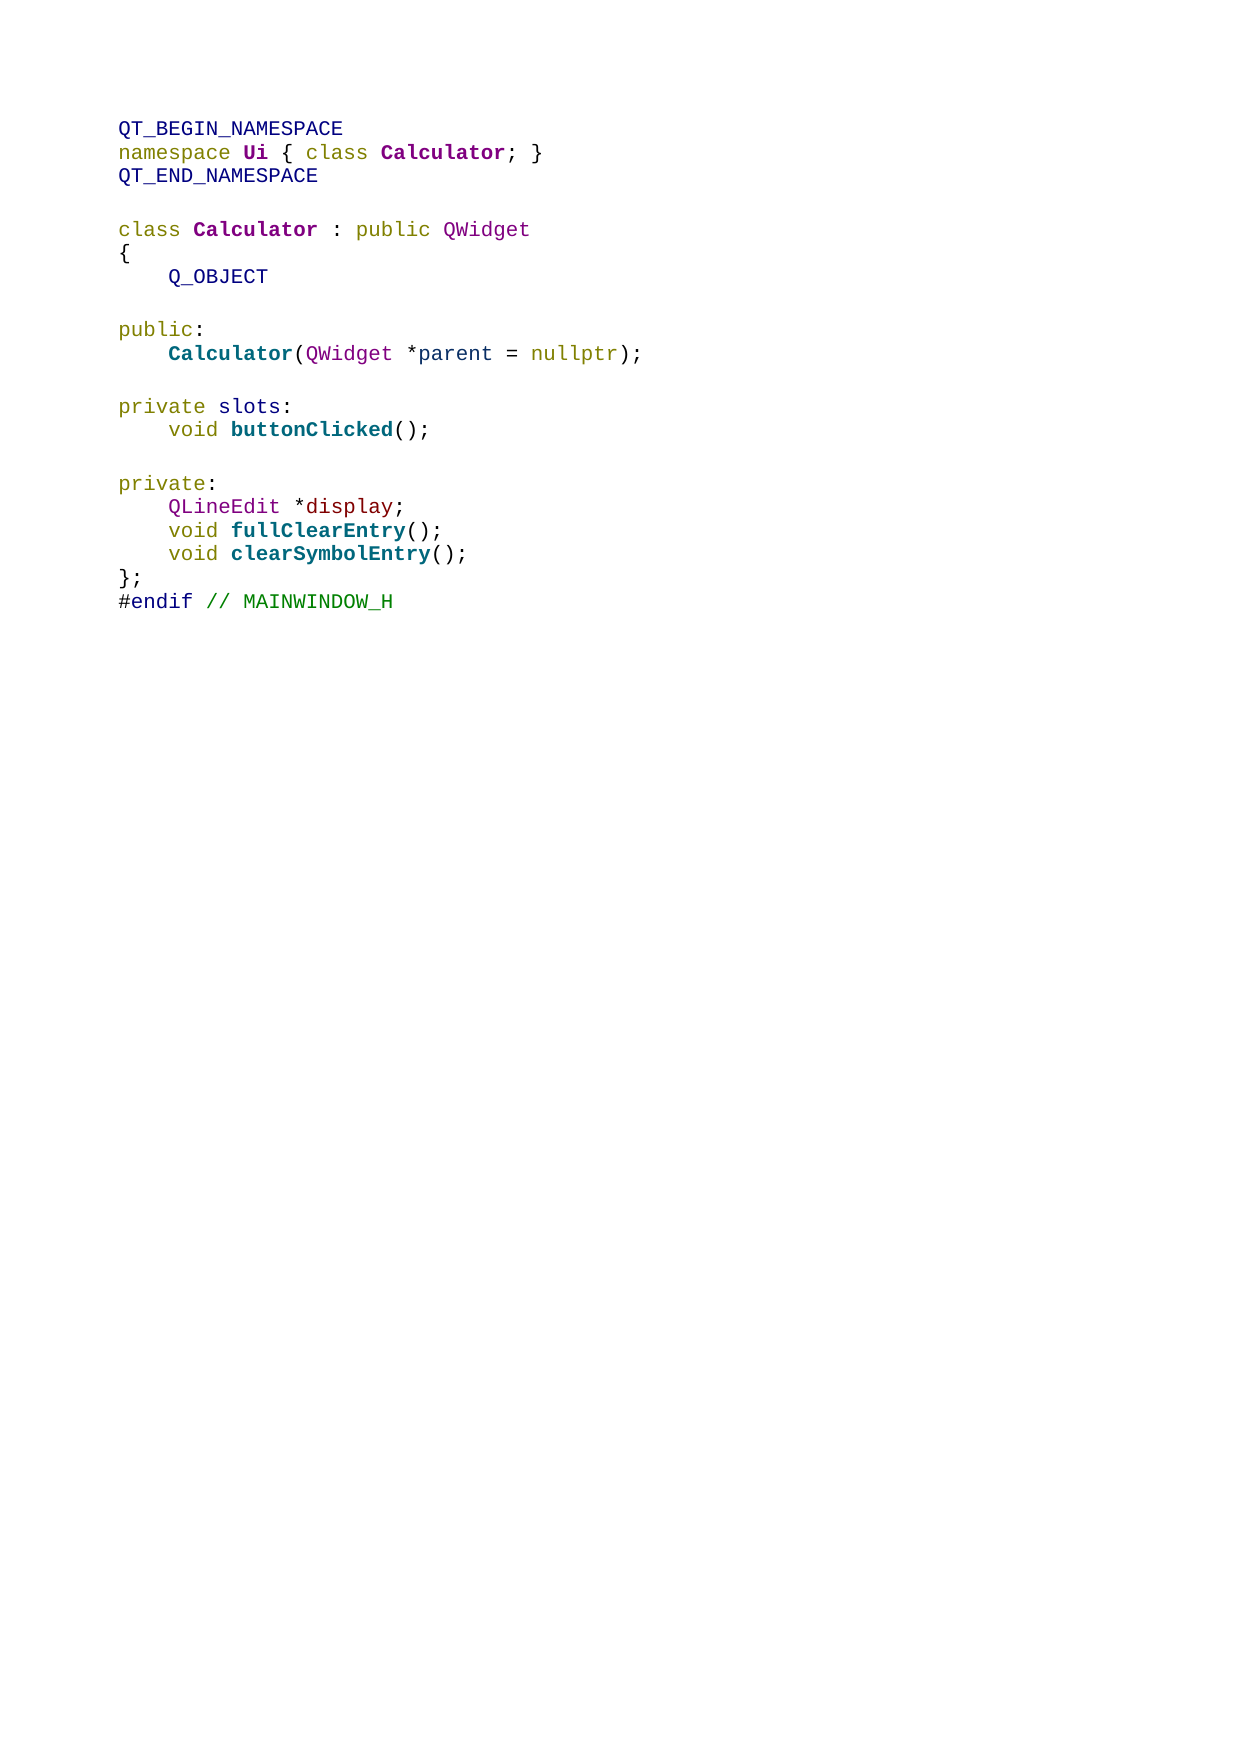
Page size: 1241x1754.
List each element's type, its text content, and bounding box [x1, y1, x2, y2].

text QT_END_NAMESPACE [118, 165, 1122, 189]
text Q_OBJECT [118, 266, 1122, 289]
text Calculator(QWidget *parent = nullptr); [118, 343, 1122, 366]
text void buttonClicked(); [118, 419, 1122, 443]
text void fullClearEntry(); [118, 520, 1122, 543]
text class Calculator : public QWidget [118, 218, 1122, 242]
text { [118, 242, 1122, 266]
text public: [118, 319, 1122, 343]
text private slots: [118, 396, 1122, 419]
text QT_BEGIN_NAMESPACE [118, 118, 1122, 142]
text #endif // MAINWINDOW_H [118, 591, 1122, 614]
text private: [118, 472, 1122, 496]
text namespace Ui { class Calculator; } [118, 142, 1122, 165]
text }; [118, 567, 1122, 591]
text QLineEdit *display; [118, 496, 1122, 520]
text void clearSymbolEntry(); [118, 543, 1122, 567]
